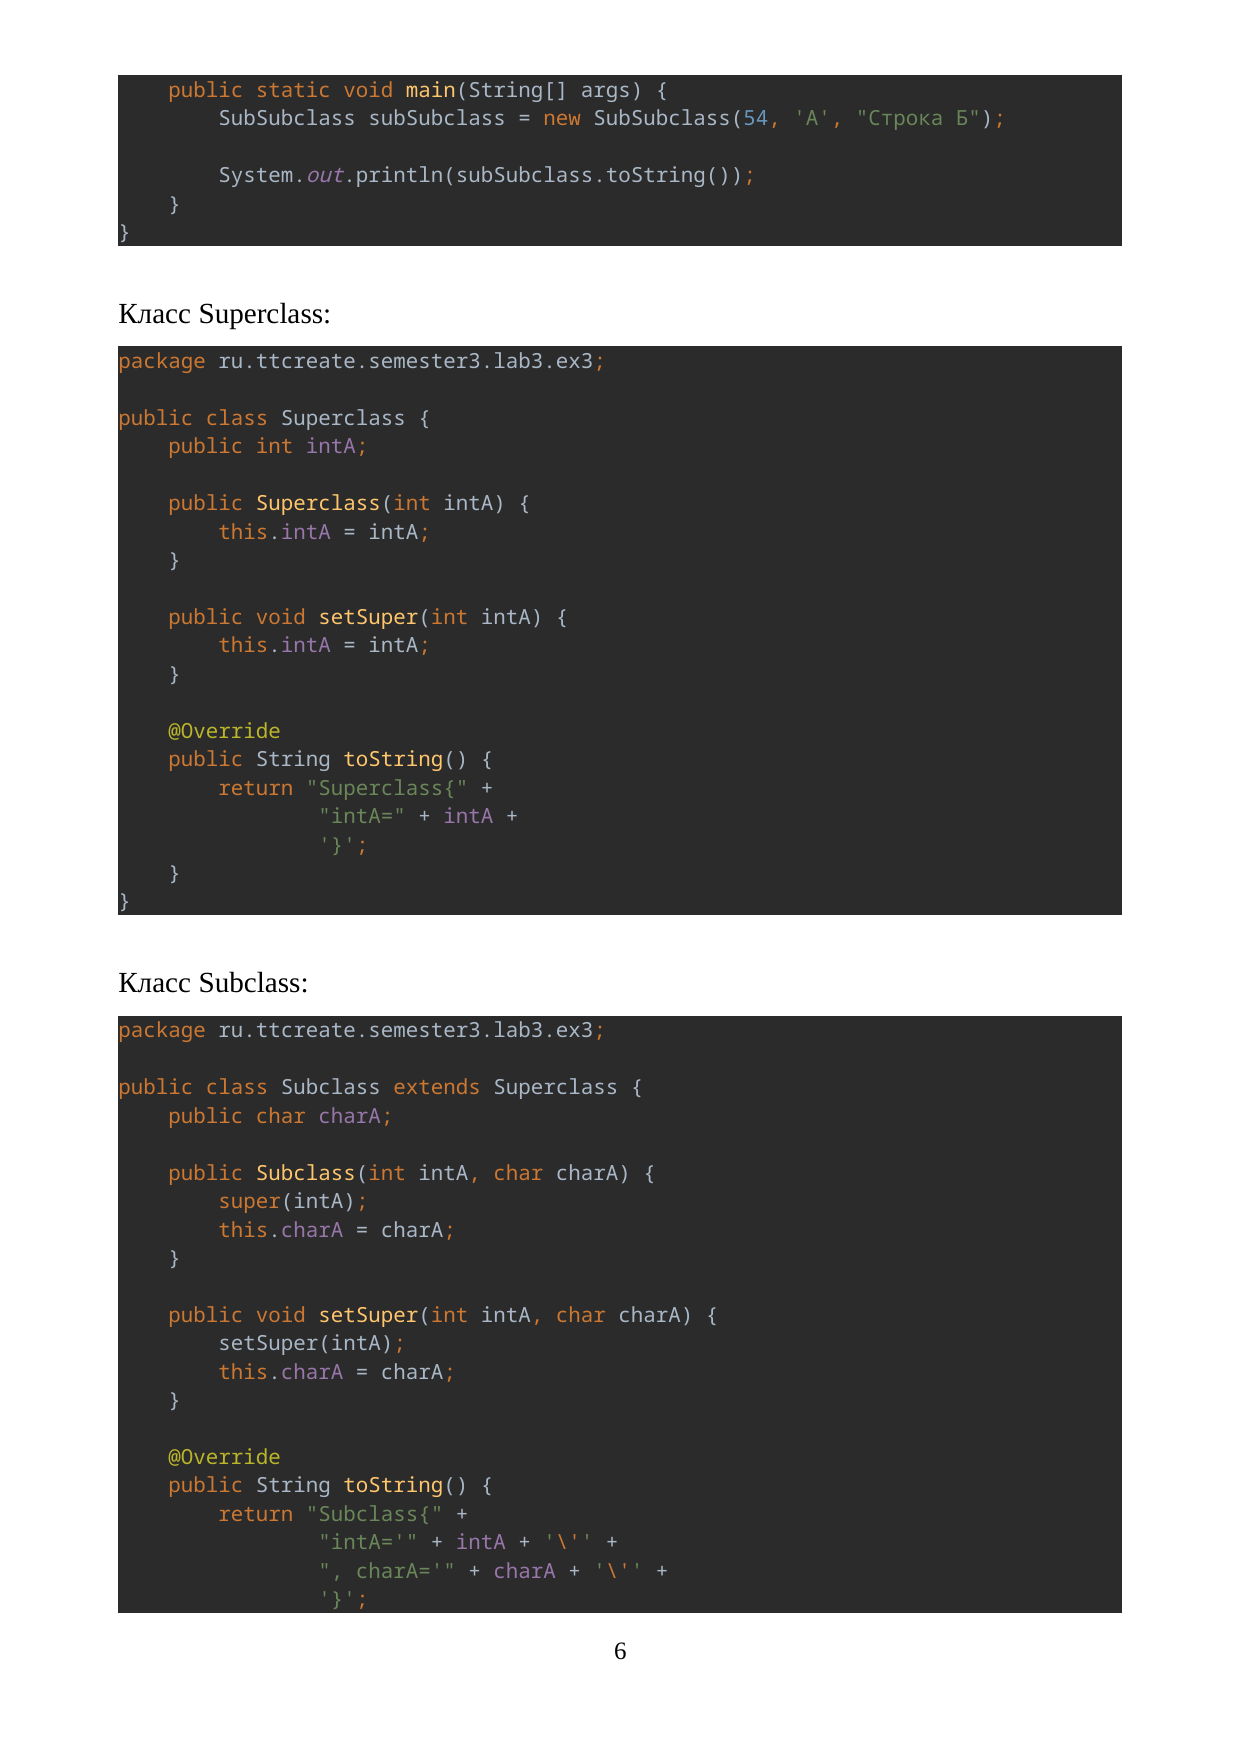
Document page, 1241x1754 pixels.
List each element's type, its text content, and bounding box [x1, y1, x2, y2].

text Класс Superclass: [118, 296, 1122, 329]
text package ru.ttcreate.semester3.lab3.ex3; public class Subclass extends Superclass { public char charA; public Subclass(int intA, char charA) { super(intA); this.charA = charA; } public void setSuper(int intA, char charA) { setSuper(intA); this.charA = charA; } @Override public String toString() { return "Subclass{" + "intA='" + intA + '\'' + ", charA='" + charA + '\'' + '}'; [118, 1016, 1122, 1613]
text Класс Subclass: [118, 965, 1122, 999]
text package ru.ttcreate.semester3.lab3.ex3; public class Superclass { public int intA; public Superclass(int intA) { this.intA = intA; } public void setSuper(int intA) { this.intA = intA; } @Override public String toString() { return "Superclass{" + "intA=" + intA + '}'; } } [118, 346, 1122, 915]
text public static void main(String[] args) { SubSubclass subSubclass = new SubSubclass(54, 'A', "Строка Б"); System.out.println(subSubclass.toString()); } } [118, 75, 1122, 246]
